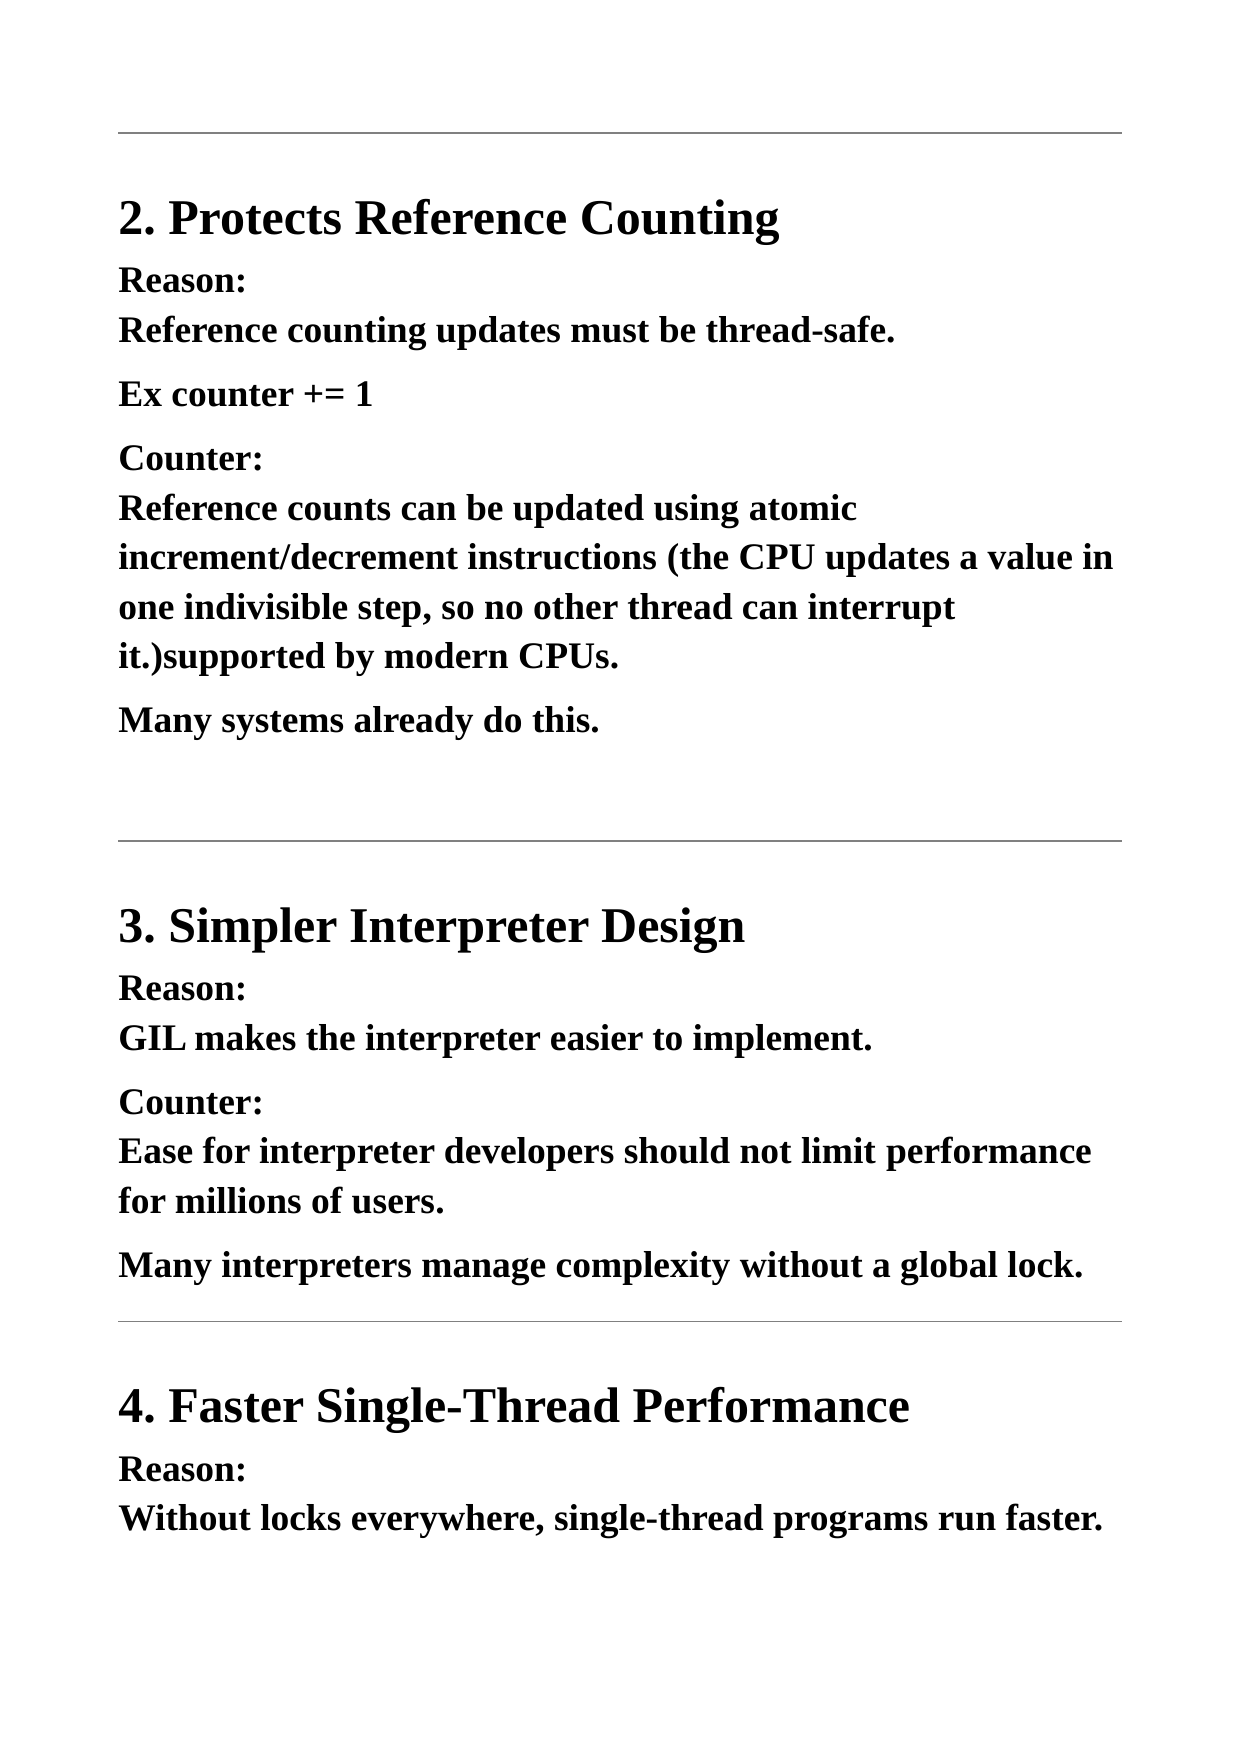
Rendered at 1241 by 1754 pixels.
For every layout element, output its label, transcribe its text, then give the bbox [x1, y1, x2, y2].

text Many interpreters manage complexity without a global lock. [118, 1242, 1122, 1286]
subtitle 3. Simpler Interpreter Design [118, 895, 1122, 953]
text Ex counter += 1 [118, 371, 1122, 414]
subtitle 4. Faster Single-Thread Performance [118, 1376, 1122, 1433]
text Many systems already do this. [118, 698, 1122, 741]
text Counter: Ease for interpreter developers should not limit performance for millions of users. [118, 1079, 1122, 1221]
text Reason: GIL makes the interpreter easier to implement. [118, 965, 1122, 1058]
text Counter: Reference counts can be updated using atomic increment/decrement instructions (the CPU updates a value in one indivisible step, so no other thread can interrupt it.)supported by modern CPUs. [118, 435, 1122, 677]
text Reason: Without locks everywhere, single-thread programs run faster. [118, 1446, 1122, 1539]
text Reason: Reference counting updates must be thread-safe. [118, 257, 1122, 350]
subtitle 2. Protects Reference Counting [118, 187, 1122, 245]
